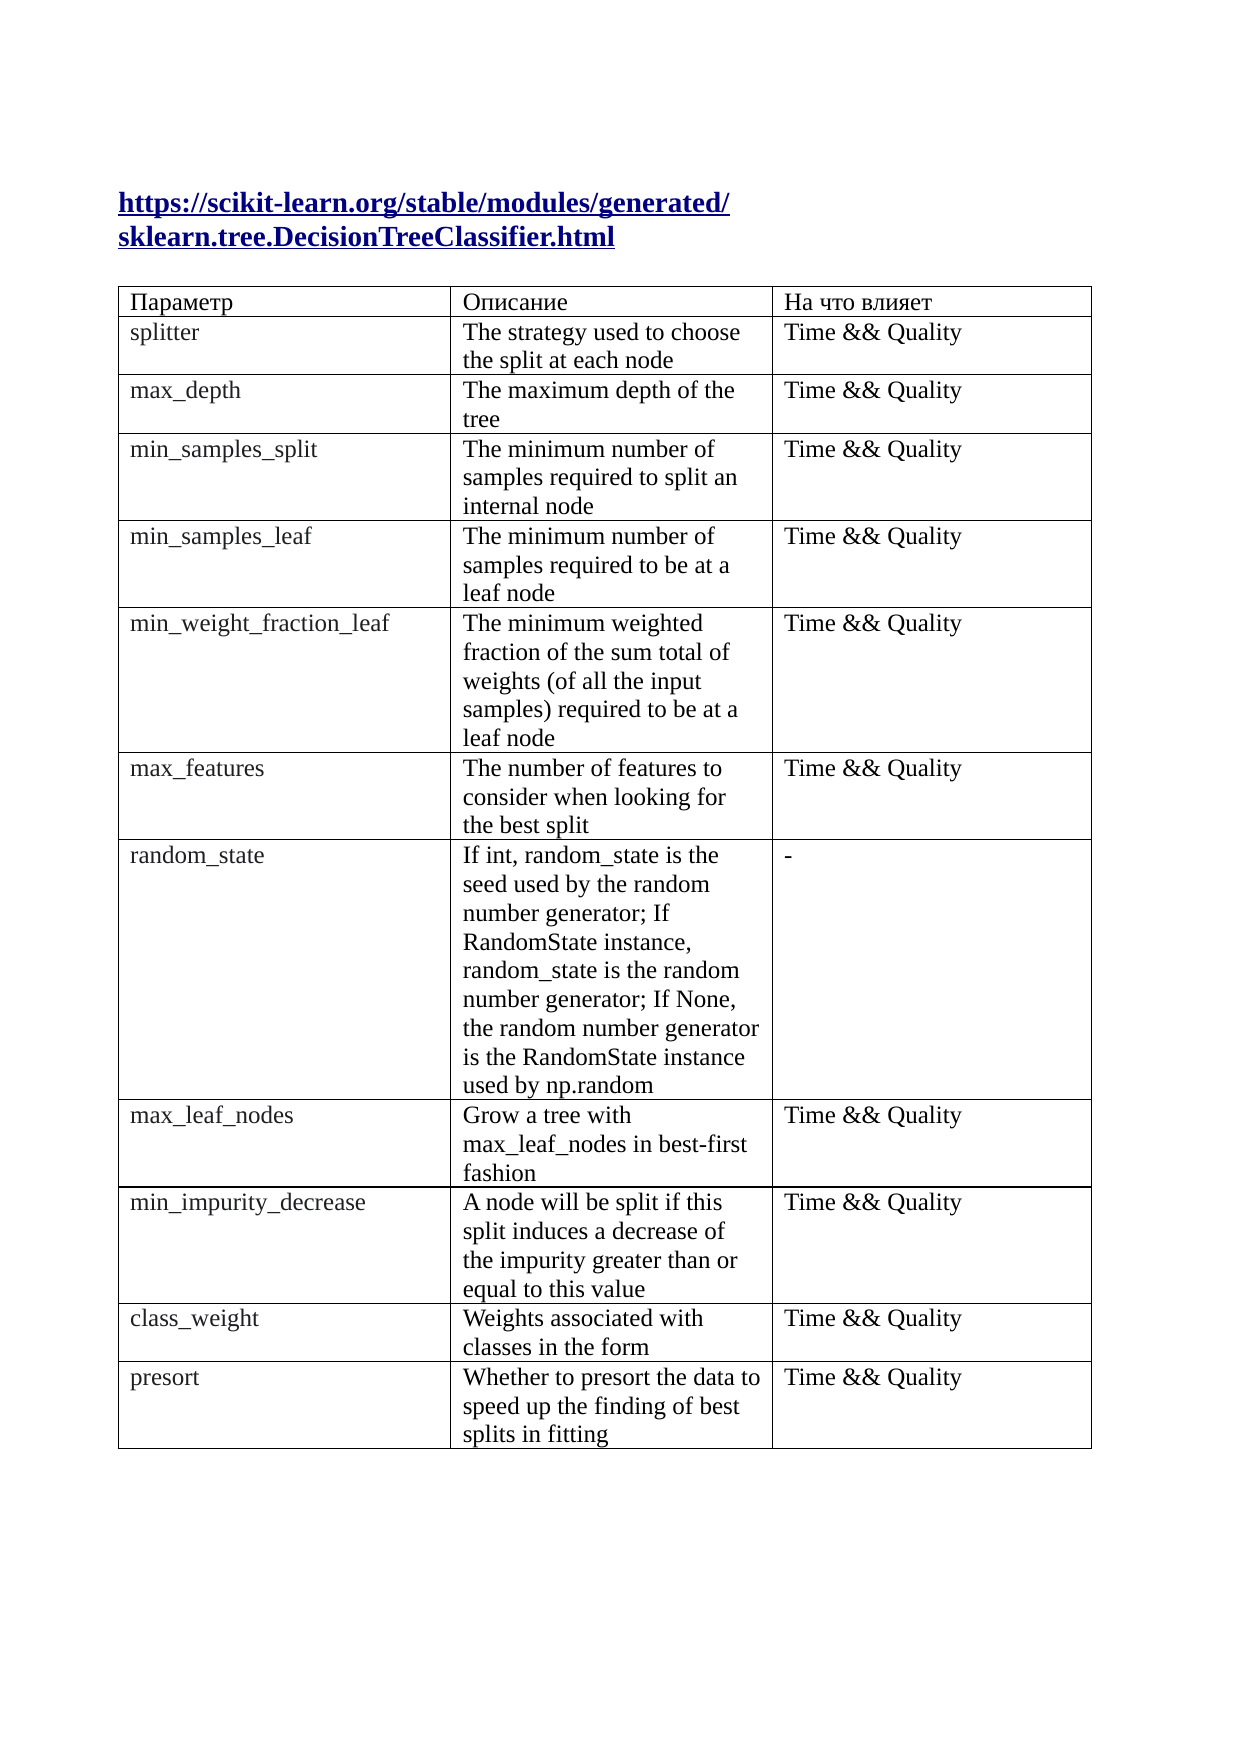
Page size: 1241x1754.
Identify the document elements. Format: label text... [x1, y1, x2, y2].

table_cell Weights associated with classes in the form [451, 1304, 772, 1361]
table_cell Whether to presort the data to speed up the finding of best splits in fitting [451, 1362, 772, 1448]
table_header Описание [451, 287, 772, 316]
table_cell A node will be split if this split induces a decrease of the impurity greater than or equal to this value [451, 1188, 772, 1302]
table_cell max_depth [119, 375, 450, 433]
text https://scikit-learn.org/stable/modules/generated/sklearn.tree.DecisionTreeClassifier.html [118, 185, 1122, 252]
table_cell Time && Quality [773, 753, 1091, 839]
table_cell splitter [119, 317, 450, 374]
table_cell Time && Quality [773, 521, 1091, 607]
table_cell class_weight [119, 1304, 450, 1361]
table_cell Time && Quality [773, 1362, 1091, 1448]
table_cell Time && Quality [773, 1100, 1091, 1186]
table_cell Time && Quality [773, 1304, 1091, 1361]
table_cell Time && Quality [773, 608, 1091, 752]
table_cell If int, random_state is the seed used by the random number generator; If RandomState instance, random_state is the random number generator; If None, the random number generator is the RandomState instance used by np.random [451, 840, 772, 1099]
table_cell min_impurity_decrease [119, 1188, 450, 1302]
table_cell Time && Quality [773, 1188, 1091, 1302]
table_cell Time && Quality [773, 434, 1091, 520]
table_cell The minimum number of samples required to be at a leaf node [451, 521, 772, 607]
table_cell The minimum number of samples required to split an internal node [451, 434, 772, 520]
table_cell Time && Quality [773, 375, 1091, 433]
table_cell max_leaf_nodes [119, 1100, 450, 1186]
table_cell min_samples_split [119, 434, 450, 520]
table_cell Grow a tree with max_leaf_nodes in best-first fashion [451, 1100, 772, 1186]
table_cell - [773, 840, 1091, 1099]
table_cell The minimum weighted fraction of the sum total of weights (of all the input samples) required to be at a leaf node [451, 608, 772, 752]
table_cell The maximum depth of the tree [451, 375, 772, 433]
table_cell min_weight_fraction_leaf [119, 608, 450, 752]
table_cell The strategy used to choose the split at each node [451, 317, 772, 374]
table_header Параметр [119, 287, 450, 316]
table_cell max_features [119, 753, 450, 839]
table_header На что влияет [773, 287, 1091, 316]
table_cell presort [119, 1362, 450, 1448]
table_cell The number of features to consider when looking for the best split [451, 753, 772, 839]
table_cell random_state [119, 840, 450, 1099]
table_cell Time && Quality [773, 317, 1091, 374]
table_cell min_samples_leaf [119, 521, 450, 607]
